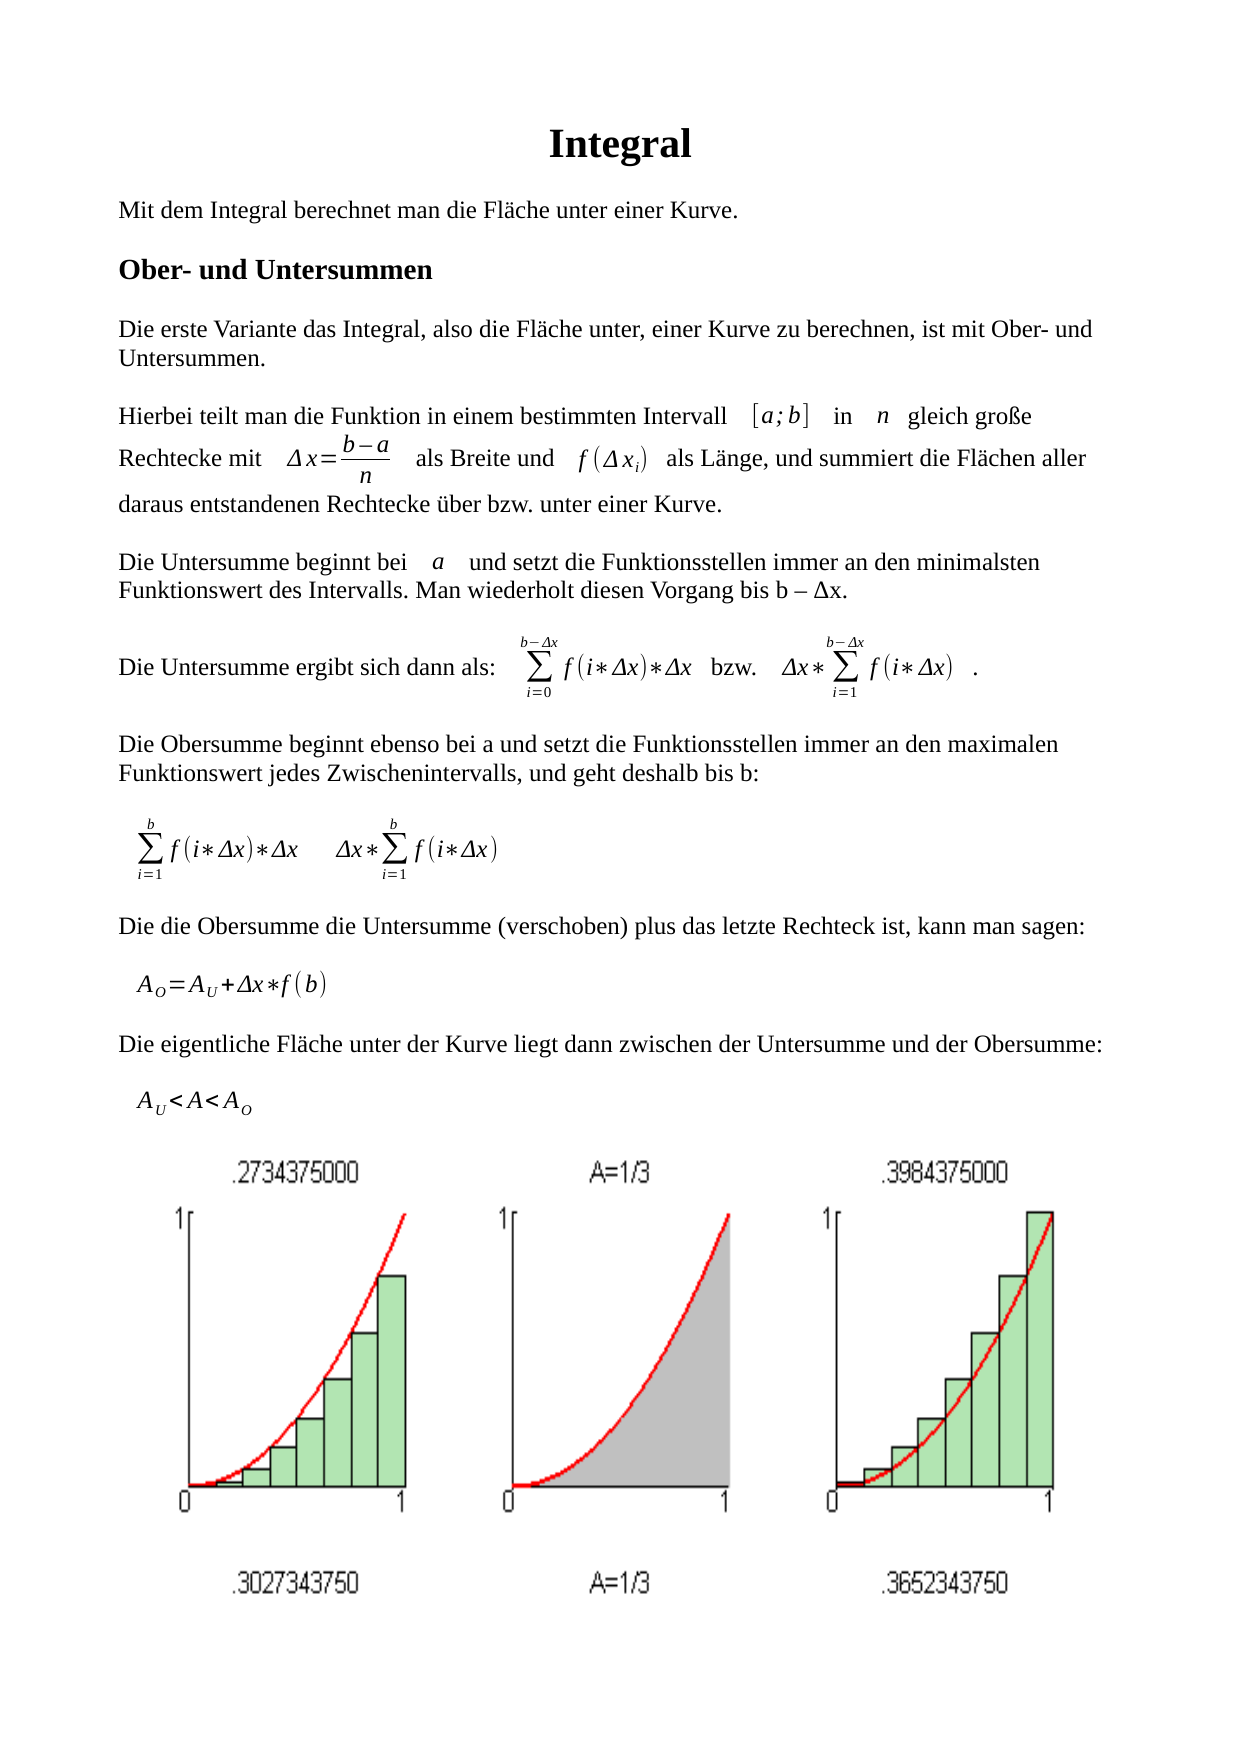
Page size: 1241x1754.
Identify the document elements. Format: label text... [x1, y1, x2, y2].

text Mit dem Integral berechnet man die Fläche unter einer Kurve. [118, 195, 1122, 223]
text Hierbei teilt man die Funktion in einem bestimmten Intervall in gleich große Rechtecke mit als Breite und als Länge, und summiert die Flächen aller daraus entstandenen Rechtecke über bzw. unter einer Kurve. [118, 401, 1122, 518]
text Die Untersumme ergibt sich dann als: bzw. . [118, 633, 1122, 700]
text Die die Obersumme die Untersumme (verschoben) plus das letzte Rechteck ist, kann man sagen: [118, 911, 1122, 940]
text Integral [118, 118, 1122, 166]
text Die eigentliche Fläche unter der Kurve liegt dann zwischen der Untersumme und der Obersumme: [118, 1029, 1122, 1058]
text Die erste Variante das Integral, also die Fläche unter, einer Kurve zu berechnen, ist mit Ober- und Untersummen. [118, 314, 1122, 372]
text Ober- und Untersummen [118, 252, 1122, 286]
text Die Untersumme beginnt bei und setzt die Funktionsstellen immer an den minimalsten Funktionswert des Intervalls. Man wiederholt diesen Vorgang bis b – Δx. [118, 547, 1122, 604]
picture [166, 1147, 1075, 1607]
text Die Obersumme beginnt ebenso bei a und setzt die Funktionsstellen immer an den maximalen Funktionswert jedes Zwischenintervalls, und geht deshalb bis b: [118, 729, 1122, 787]
